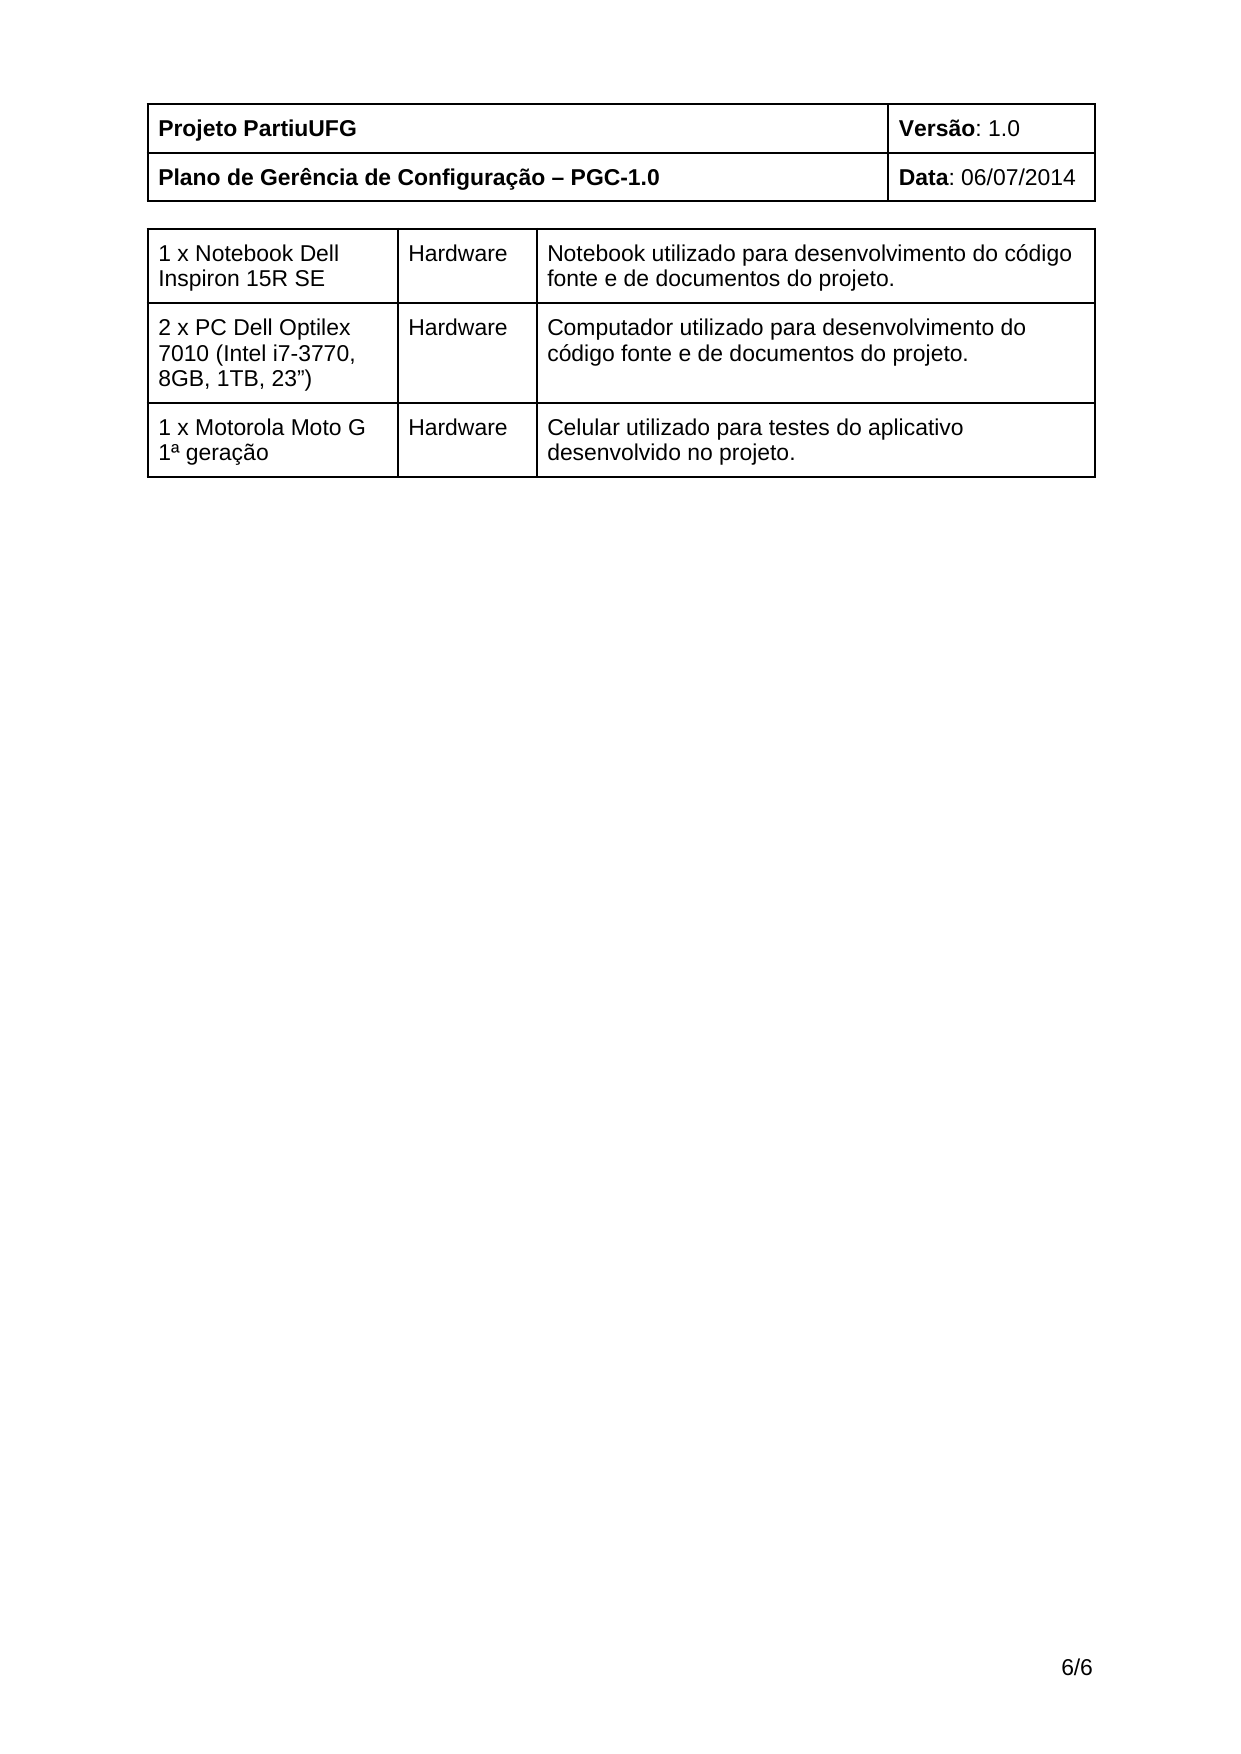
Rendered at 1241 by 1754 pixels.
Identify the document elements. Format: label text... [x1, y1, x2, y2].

table_cell Notebook utilizado para desenvolvimento do código fonte e de documentos do projeto. [538, 230, 1094, 302]
table_cell Hardware [399, 230, 536, 302]
table_cell Celular utilizado para testes do aplicativo desenvolvido no projeto. [538, 404, 1094, 476]
table_cell 2 x PC Dell Optilex 7010 (Intel i7-3770, 8GB, 1TB, 23”) [149, 304, 397, 402]
table_cell Hardware [399, 404, 536, 476]
table_cell Computador utilizado para desenvolvimento do código fonte e de documentos do projeto. [538, 304, 1094, 402]
table_cell 1 x Motorola Moto G 1ª geração [149, 404, 397, 476]
table_cell 1 x Notebook Dell Inspiron 15R SE [149, 230, 397, 302]
table_cell Hardware [399, 304, 536, 402]
